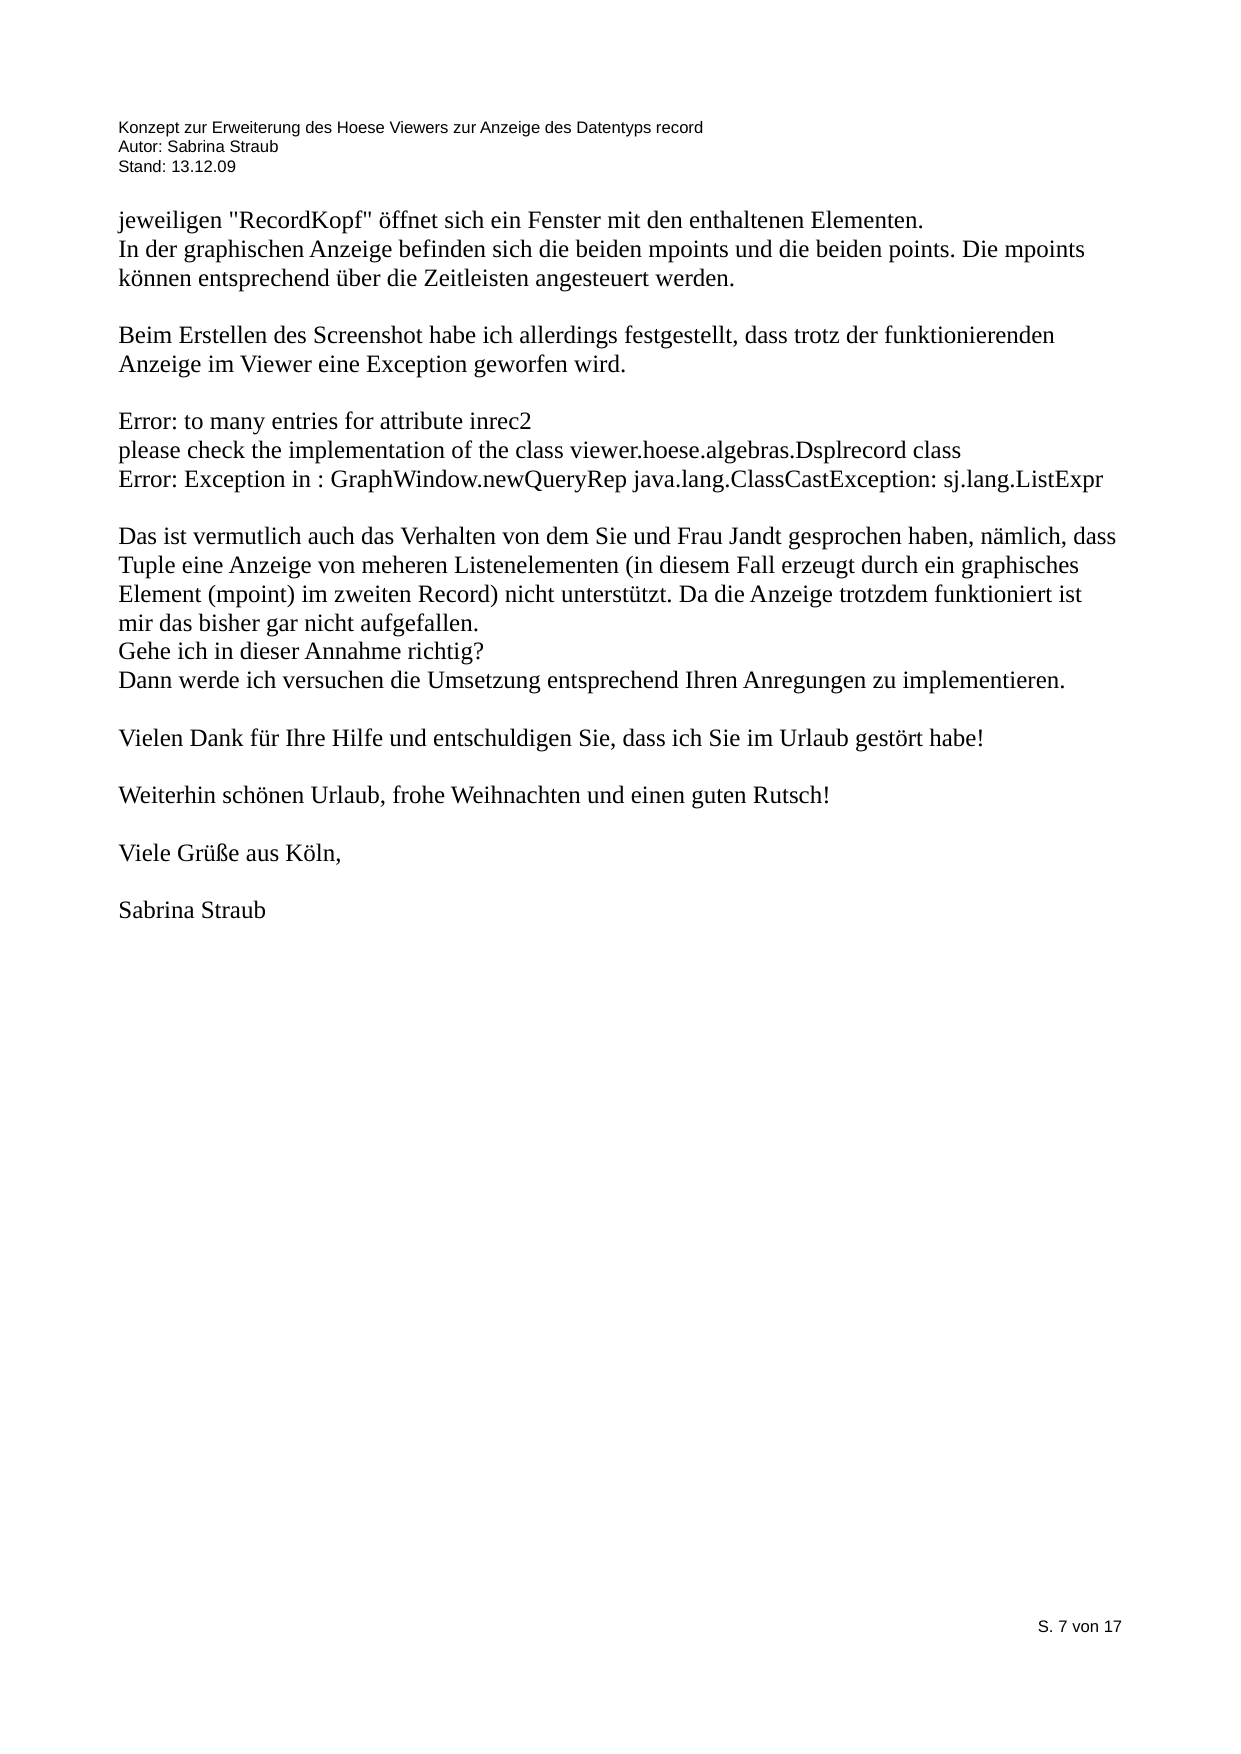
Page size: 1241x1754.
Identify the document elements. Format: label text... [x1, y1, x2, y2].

text jeweiligen "RecordKopf" öffnet sich ein Fenster mit den enthaltenen Elementen. In der graphischen Anzeige befinden sich die beiden mpoints und die beiden points. Die mpoints können entsprechend über die Zeitleisten angesteuert werden. Beim Erstellen des Screenshot habe ich allerdings festgestellt, dass trotz der funktionierenden Anzeige im Viewer eine Exception geworfen wird. Error: to many entries for attribute inrec2 please check the implementation of the class viewer.hoese.algebras.Dsplrecord class Error: Exception in : GraphWindow.newQueryRep java.lang.ClassCastException: sj.lang.ListExpr Das ist vermutlich auch das Verhalten von dem Sie und Frau Jandt gesprochen haben, nämlich, dass Tuple eine Anzeige von meheren Listenelementen (in diesem Fall erzeugt durch ein graphisches Element (mpoint) im zweiten Record) nicht unterstützt. Da die Anzeige trotzdem funktioniert ist mir das bisher gar nicht aufgefallen. Gehe ich in dieser Annahme richtig? Dann werde ich versuchen die Umsetzung entsprechend Ihren Anregungen zu implementieren. Vielen Dank für Ihre Hilfe und entschuldigen Sie, dass ich Sie im Urlaub gestört habe! Weiterhin schönen Urlaub, frohe Weihnachten und einen guten Rutsch! Viele Grüße aus Köln, Sabrina Straub [118, 205, 1122, 981]
